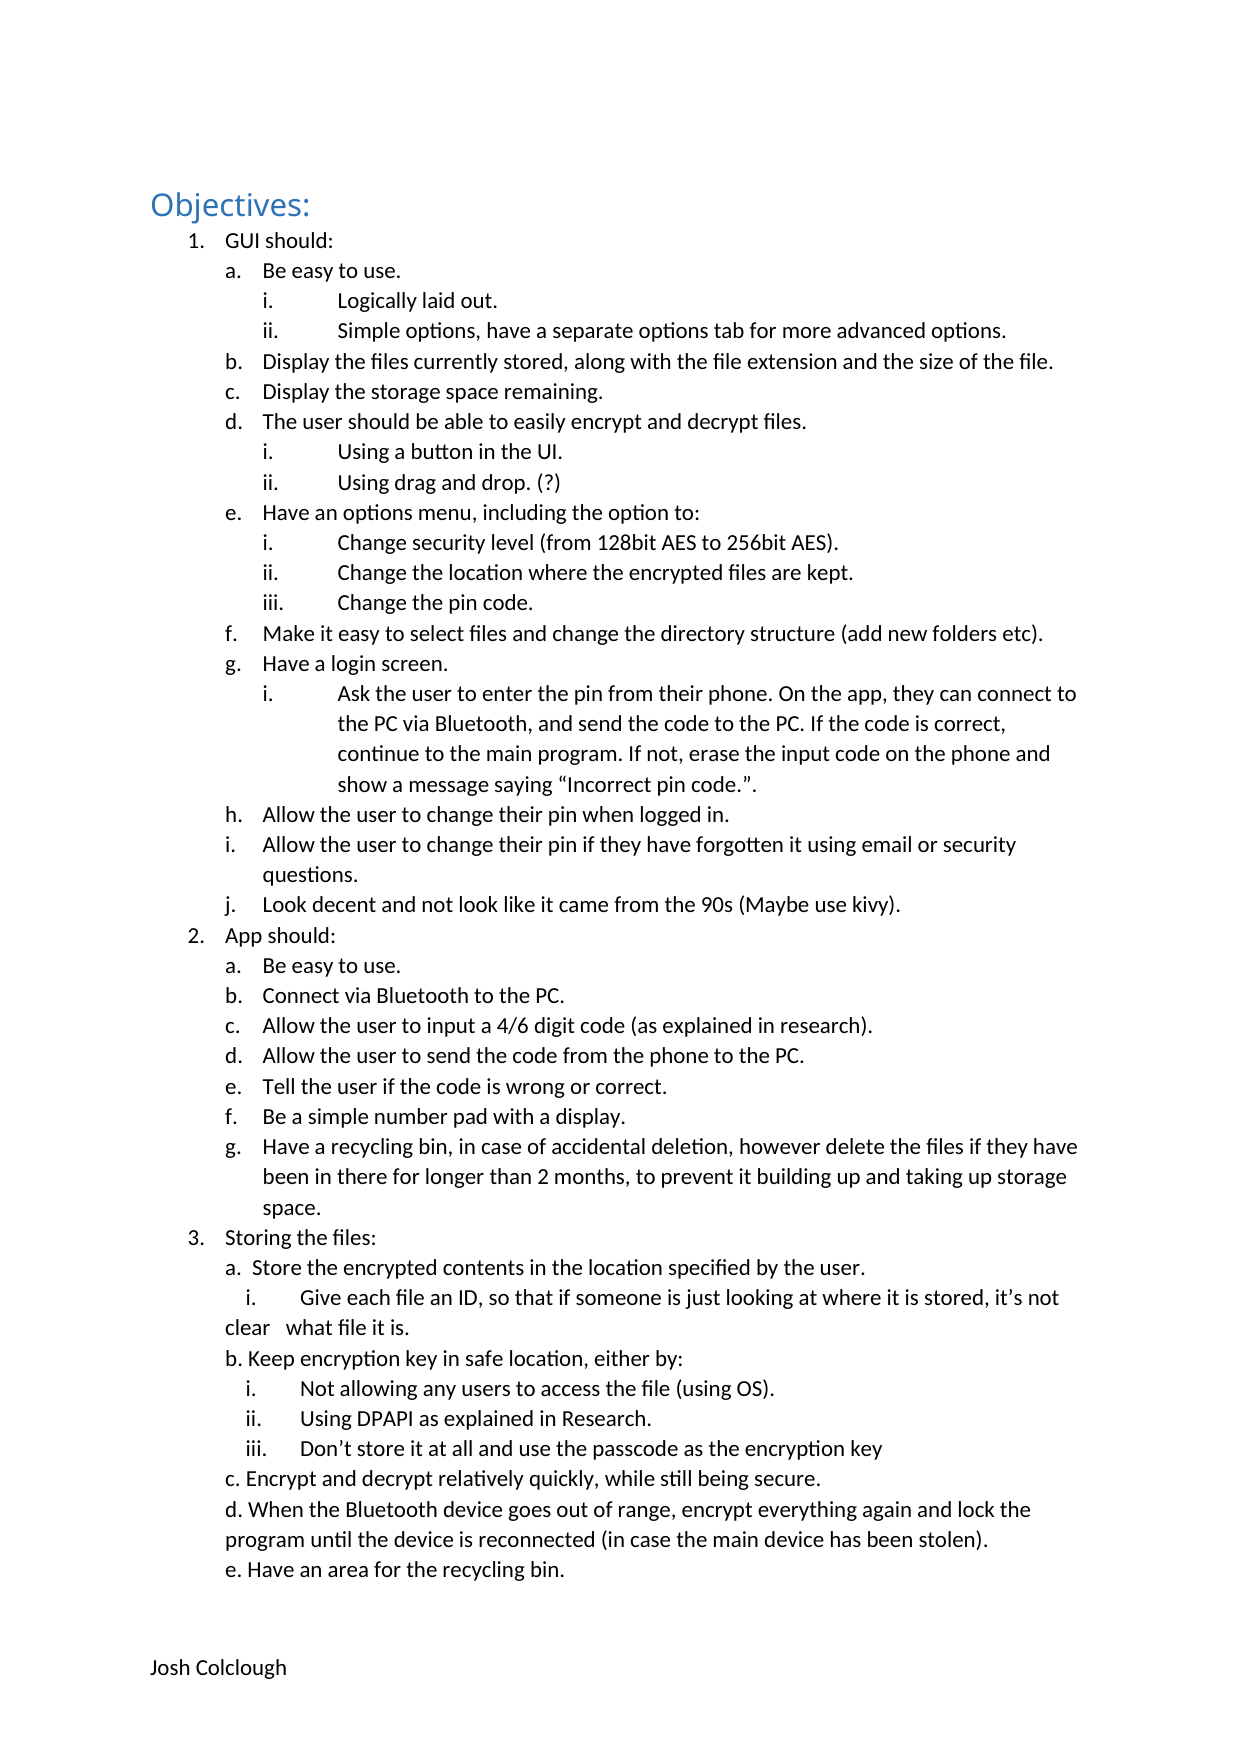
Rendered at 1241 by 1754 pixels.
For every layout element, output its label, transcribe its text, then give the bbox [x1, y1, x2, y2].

list c. Encrypt and decrypt relatively quickly, while still being secure. [225, 1464, 1090, 1492]
list Tell the user if the code is wrong or correct. [225, 1072, 1090, 1100]
list Display the storage space remaining. [225, 377, 1090, 405]
list Be easy to use. [225, 256, 1090, 284]
subtitle Objectives: [150, 183, 1090, 226]
list b. Keep encryption key in safe location, either by: [225, 1344, 1090, 1372]
list Logically laid out. [262, 286, 1090, 314]
list Display the files currently stored, along with the file extension and the size of the file. [225, 347, 1090, 375]
list e. Have an area for the recycling bin. [225, 1555, 1090, 1583]
list Connect via Bluetooth to the PC. [225, 981, 1090, 1009]
list Make it easy to select files and change the directory structure (add new folders etc). [225, 619, 1090, 647]
list Have an options menu, including the option to: [225, 498, 1090, 526]
list Have a login screen. [225, 649, 1090, 677]
list i. Not allowing any users to access the file (using OS). [225, 1374, 1090, 1402]
list Have a recycling bin, in case of accidental deletion, however delete the files if they have been in there for longer than 2 months, to prevent it building up and taking up storage space. [225, 1132, 1090, 1221]
list Simple options, have a separate options tab for more advanced options. [262, 317, 1090, 344]
list iii. Don’t store it at all and use the passcode as the encryption key [225, 1434, 1090, 1462]
list d. When the Bluetooth device goes out of range, encrypt everything again and lock the program until the device is reconnected (in case the main device has been stolen). [225, 1495, 1090, 1553]
list Change security level (from 128bit AES to 256bit AES). [262, 528, 1090, 556]
list ii. Using DPAPI as explained in Research. [225, 1404, 1090, 1432]
list Allow the user to change their pin if they have forgotten it using email or security questions. [225, 830, 1090, 888]
list Be easy to use. [225, 951, 1090, 979]
list App should: [187, 921, 1090, 949]
list Change the pin code. [262, 588, 1090, 616]
list Ask the user to enter the pin from their phone. On the app, they can connect to the PC via Bluetooth, and send the code to the PC. If the code is correct, continue to the main program. If not, erase the input code on the phone and show a message saying “Incorrect pin code.”. [262, 679, 1090, 798]
list Look decent and not look like it came from the 90s (Maybe use kivy). [225, 891, 1090, 918]
list Allow the user to change their pin when logged in. [225, 800, 1090, 828]
list Change the location where the encrypted files are kept. [262, 558, 1090, 586]
list Using drag and drop. (?) [262, 468, 1090, 496]
list The user should be able to easily encrypt and decrypt files. [225, 407, 1090, 435]
list GUI should: [187, 226, 1090, 254]
list Using a button in the UI. [262, 437, 1090, 465]
list Storing the files: a. Store the encrypted contents in the location specified by the user. i. Give each file an ID, so that if someone is just looking at where it is stored, it’s not clear what file it is. [187, 1223, 1090, 1341]
list Allow the user to send the code from the phone to the PC. [225, 1042, 1090, 1069]
list Be a simple number pad with a display. [225, 1102, 1090, 1130]
list Allow the user to input a 4/6 digit code (as explained in research). [225, 1011, 1090, 1039]
